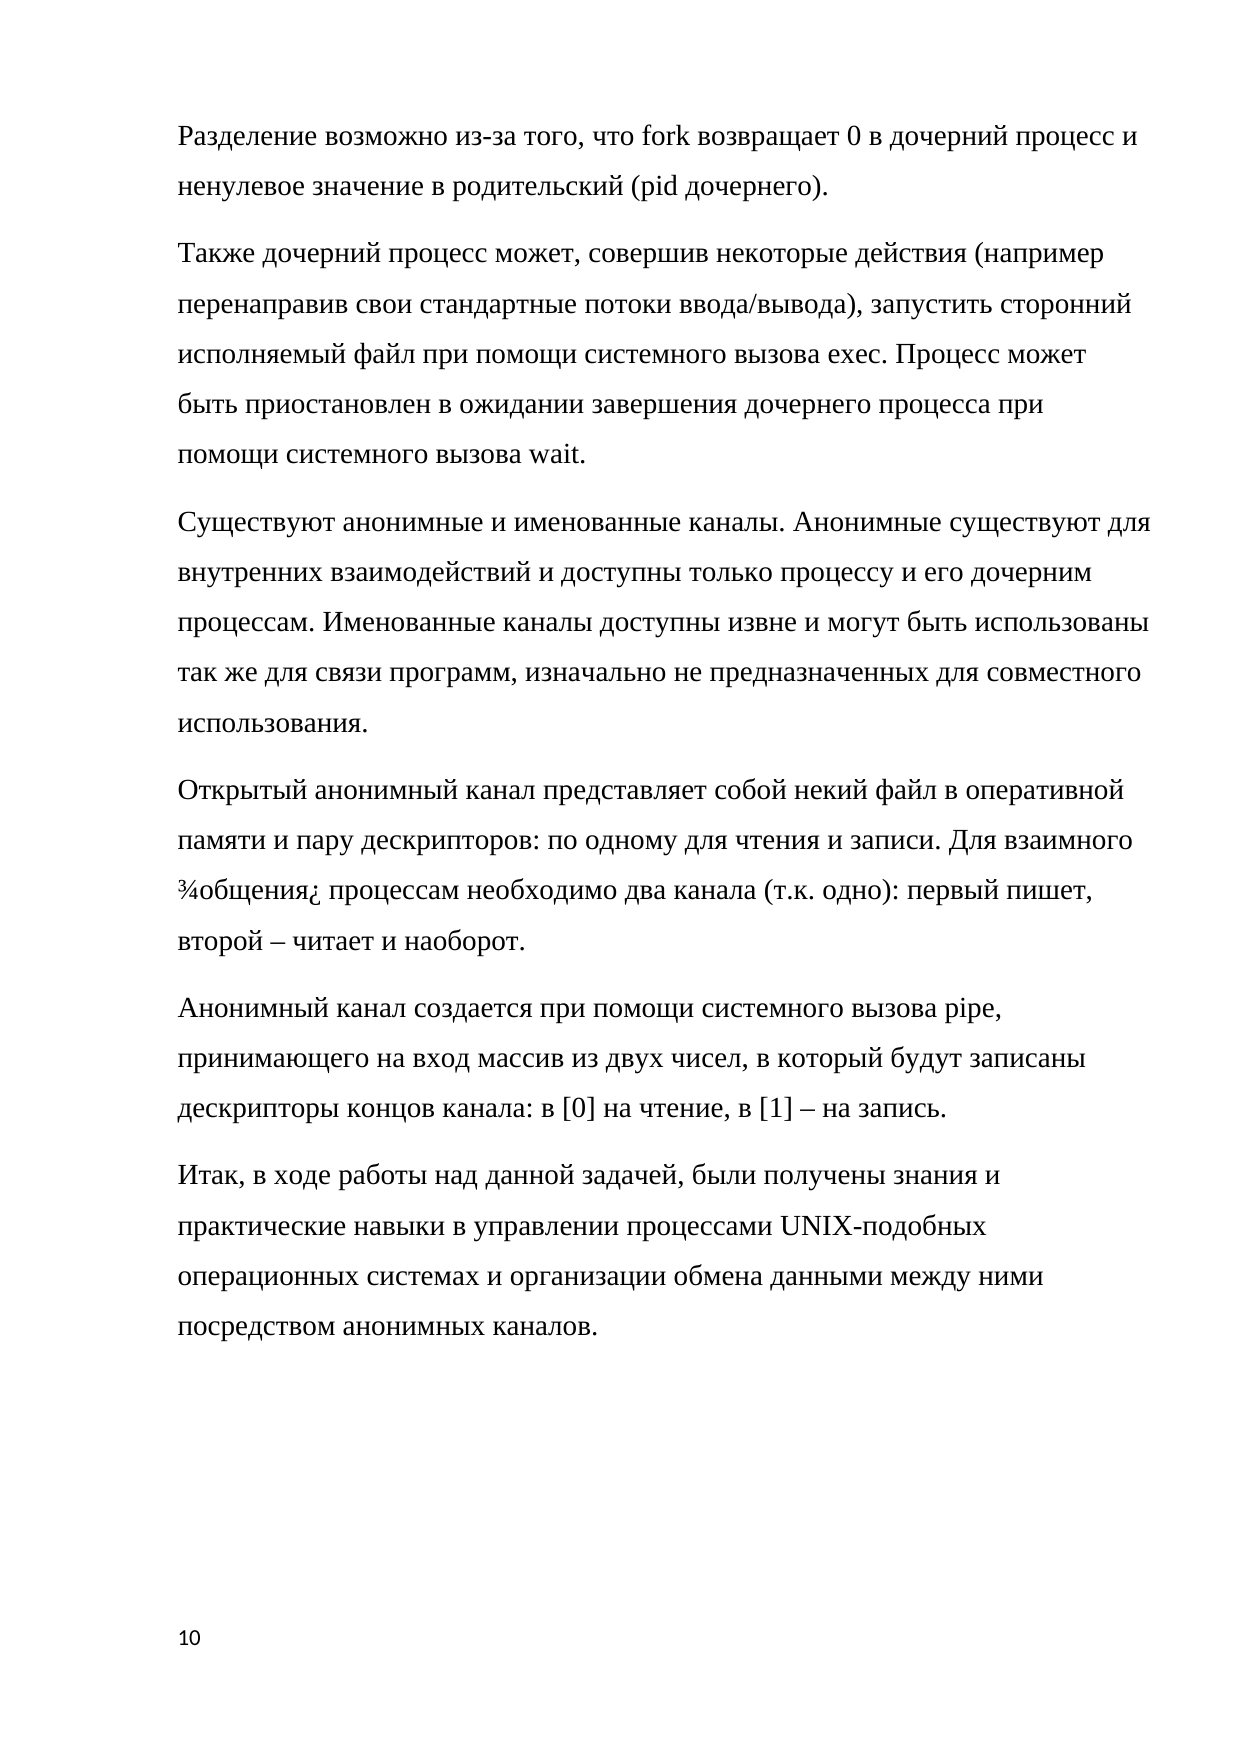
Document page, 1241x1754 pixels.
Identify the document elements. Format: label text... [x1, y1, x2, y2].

text Открытый анонимный канал представляет собой некий файл в оперативной памяти и пару дескрипторов: по одному для чтения и записи. Для взаимного ¾общения¿ процессам необходимо два канала (т.к. одно): первый пишет, второй – читает и наоборот. [177, 772, 1152, 956]
text Анонимный канал создается при помощи системного вызова pipe, принимающего на вход массив из двух чисел, в который будут записаны дескрипторы концов канала: в [0] на чтение, в [1] – на запись. [177, 990, 1152, 1124]
text Разделение возможно из-за того, что fork возвращает 0 в дочерний процесс и ненулевое значение в родительский (pid дочернего). [177, 118, 1152, 202]
text Итак, в ходе работы над данной задачей, были получены знания и практические навыки в управлении процессами UNIX-подобных операционных системах и организации обмена данными между ними посредством анонимных каналов. [177, 1157, 1152, 1342]
text Существуют анонимные и именованные каналы. Анонимные существуют для внутренних взаимодействий и доступны только процессу и его дочерним процессам. Именованные каналы доступны извне и могут быть использованы так же для связи программ, изначально не предназначенных для совместного использования. [177, 504, 1152, 738]
text Также дочерний процесс может, совершив некоторые действия (например перенаправив свои стандартные потоки ввода/вывода), запустить сторонний исполняемый файл при помощи системного вызова exec. Процесс может быть приостановлен в ожидании завершения дочернего процесса при помощи системного вызова wait. [177, 235, 1152, 470]
